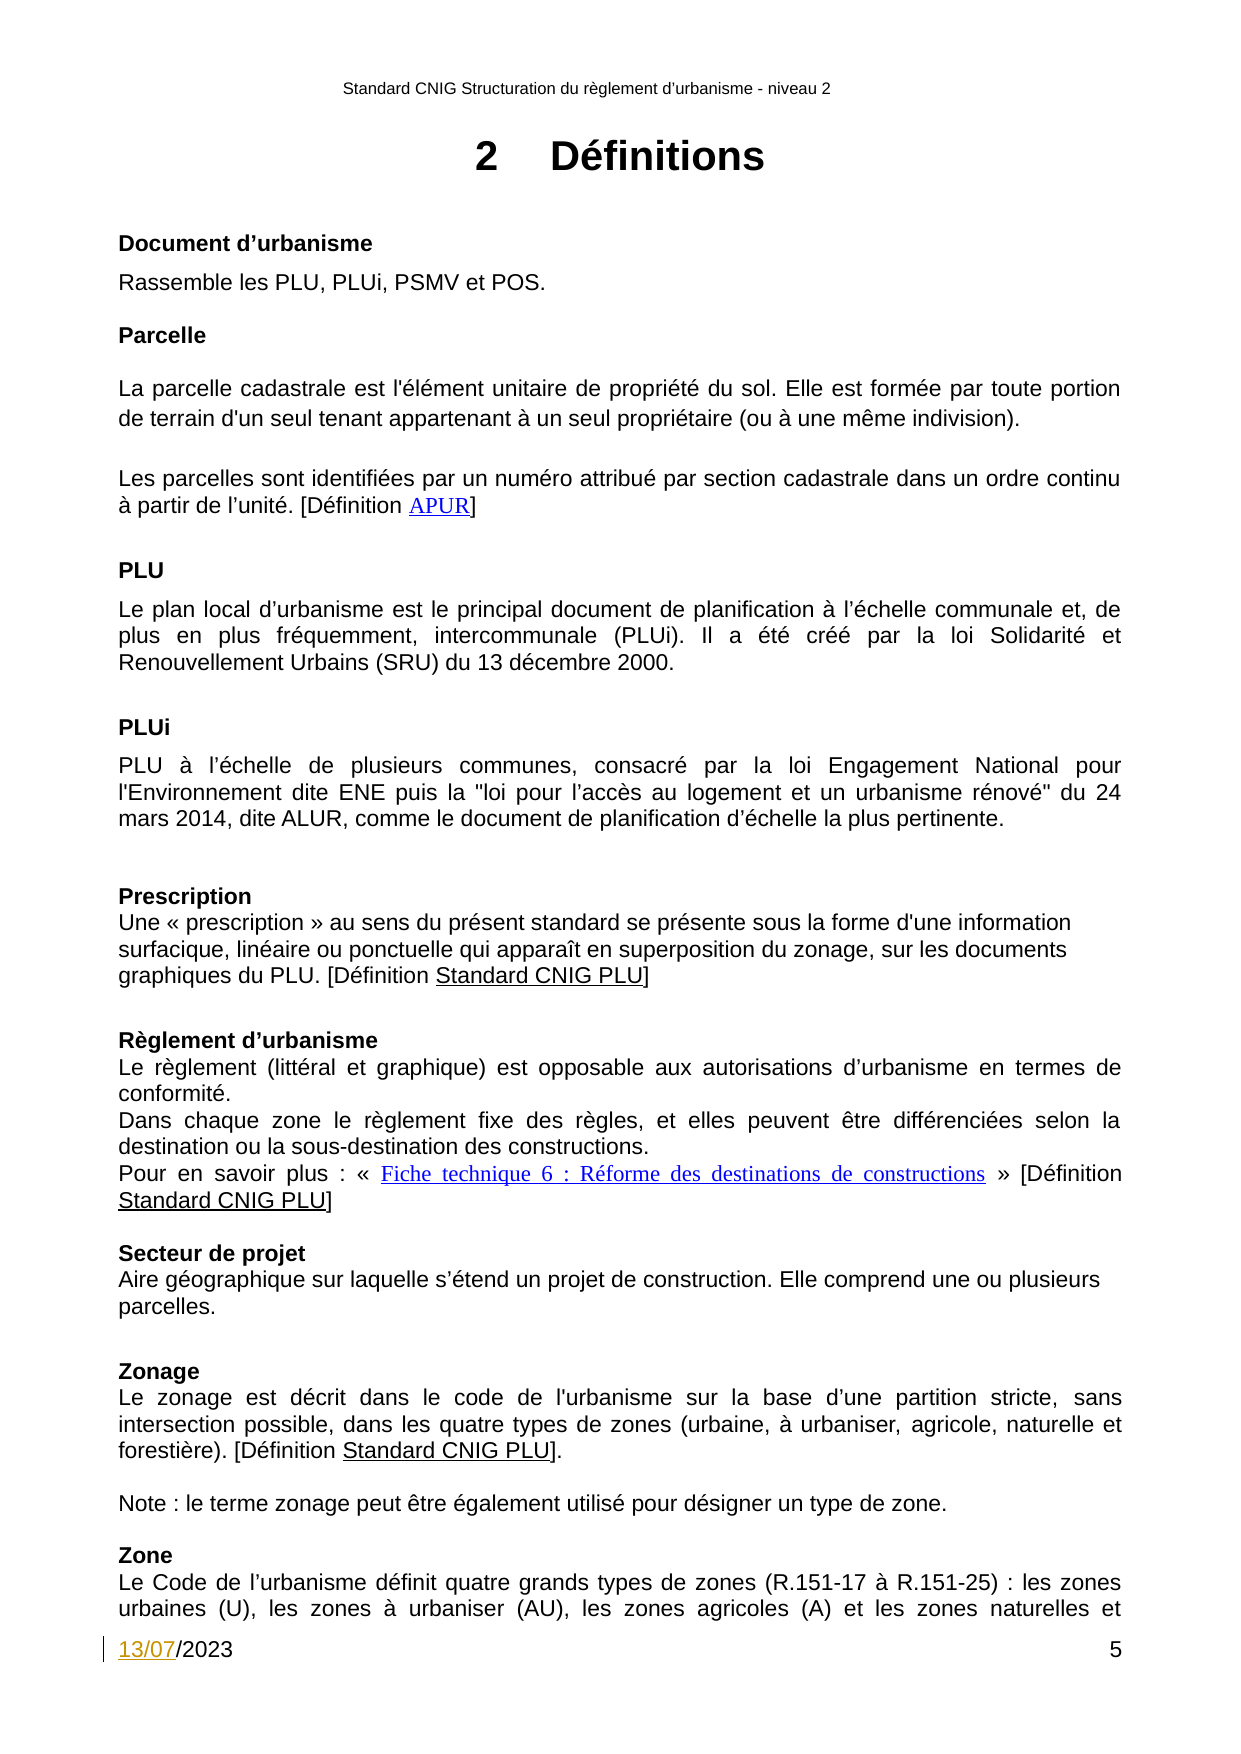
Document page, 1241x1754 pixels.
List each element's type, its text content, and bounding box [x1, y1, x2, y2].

subtitle Zone [118, 1542, 1122, 1569]
text La parcelle cadastrale est l'élément unitaire de propriété du sol. Elle est formée par toute portion de terrain d'un seul tenant appartenant à un seul propriétaire (ou à une même indivision). [118, 374, 1122, 431]
text Le Code de l’urbanisme définit quatre grands types de zones (R.151-17 à R.151-25) : les zones urbaines (U), les zones à urbaniser (AU), les zones agricoles (A) et les zones naturelles et [118, 1569, 1122, 1621]
subtitle Zonage [118, 1358, 1122, 1384]
subtitle Définitions [118, 131, 1122, 179]
text PLU à l’échelle de plusieurs communes, consacré par la loi Engagement National pour l'Environnement dite ENE puis la "loi pour l’accès au logement et un urbanisme rénové" du 24 mars 2014, dite ALUR, comme le document de planification d’échelle la plus pertinente. [118, 752, 1122, 832]
text Une « prescription » au sens du présent standard se présente sous la forme d'une information surfacique, linéaire ou ponctuelle qui apparaît en superposition du zonage, sur les documents graphiques du PLU. [Définition Standard CNIG PLU] [118, 909, 1122, 988]
subtitle Parcelle [118, 322, 1122, 348]
subtitle Secteur de projet [118, 1240, 1122, 1266]
text Note : le terme zonage peut être également utilisé pour désigner un type de zone. [118, 1490, 1122, 1516]
text PLUi [118, 714, 1122, 740]
subtitle Prescription [118, 883, 1122, 909]
text Dans chaque zone le règlement fixe des règles, et elles peuvent être différenciées selon la destination ou la sous-destination des constructions. [118, 1107, 1122, 1159]
text Le zonage est décrit dans le code de l'urbanisme sur la base d’une partition stricte, sans intersection possible, dans les quatre types de zones (urbaine, à urbaniser, agricole, naturelle et forestière). [Définition Standard CNIG PLU]. [118, 1384, 1122, 1463]
text Les parcelles sont identifiées par un numéro attribué par section cadastrale dans un ordre continu à partir de l’unité. [Définition APUR] [118, 465, 1122, 518]
text PLU [118, 557, 1122, 583]
text Document d’urbanisme [118, 230, 1122, 257]
text Le plan local d’urbanisme est le principal document de planification à l’échelle communale et, de plus en plus fréquemment, intercommunale (PLUi). Il a été créé par la loi Solidarité et Renouvellement Urbains (SRU) du 13 décembre 2000. [118, 596, 1122, 675]
text Aire géographique sur laquelle s’étend un projet de construction. Elle comprend une ou plusieurs parcelles. [118, 1266, 1122, 1319]
text Le règlement (littéral et graphique) est opposable aux autorisations d’urbanisme en termes de conformité. [118, 1053, 1122, 1106]
text Pour en savoir plus : « Fiche technique 6 : Réforme des destinations de constructions » [Définition Standard CNIG PLU] [118, 1160, 1122, 1213]
subtitle Règlement d’urbanisme [118, 1027, 1122, 1053]
text Rassemble les PLU, PLUi, PSMV et POS. [118, 269, 1122, 296]
